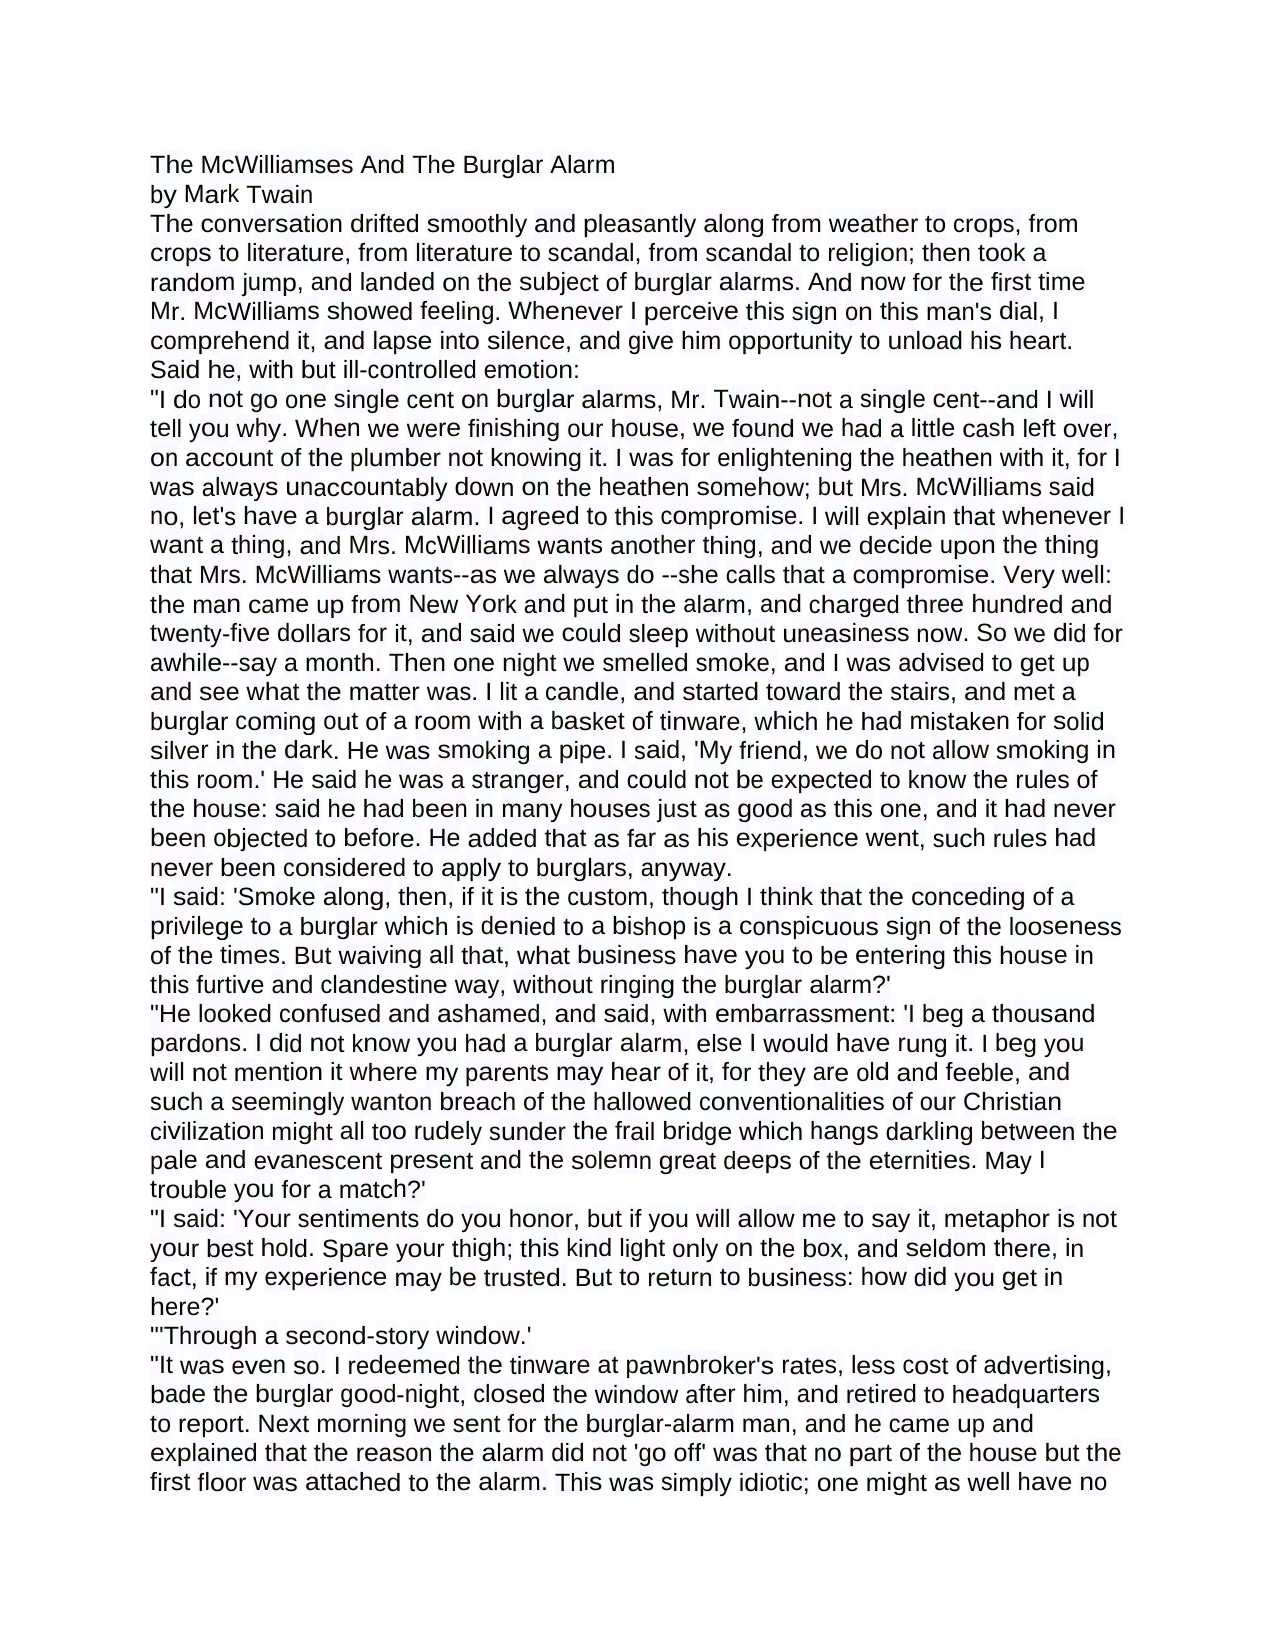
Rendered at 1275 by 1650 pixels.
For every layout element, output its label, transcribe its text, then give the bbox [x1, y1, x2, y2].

text The McWilliamses And The Burglar Alarm [594, 150, 1125, 179]
text "He looked confused and ashamed, and said, with embarrassment: 'I beg a thousand pardons. I did not know you had a burglar alarm, else I would have rung it. I beg you will not mention it where my parents may hear of it, for they are old and feeble, and such a seemingly wanton breach of the hallowed conventionalities of our Christian civilization might all too rudely sunder the frail bridge which hangs darkling between the pale and evanescent present and the solemn great deeps of the eternities. May I trouble you for a match?' [150, 999, 1125, 1204]
text "'Through a second-story window.' [531, 1321, 1125, 1350]
text The McWilliamses And The Burglar Alarm [180, 150, 221, 179]
text "I do not go one single cent on burglar alarms, Mr. Twain--not a single cent--and I will tell you why. When we were finishing our house, we found we had a little cash left over, on account of the plumber not knowing it. I was for enlightening the heathen with it, for I was always unaccountably down on the heathen somehow; but Mrs. McWilliams said no, let's have a burglar alarm. I agreed to this compromise. I will explain that whenever I want a thing, and Mrs. McWilliams wants another thing, and we decide upon the thing that Mrs. McWilliams wants--as we always do --she calls that a compromise. Very well: the man came up from New York and put in the alarm, and charged three hundred and twenty-five dollars for it, and said we could sleep without uneasiness now. So we did for awhile--say a month. Then one night we smelled smoke, and I was advised to get up and see what the matter was. I lit a candle, and started toward the stairs, and met a burglar coming out of a room with a basket of tinware, which he had mistaken for solid silver in the dark. He was smoking a pipe. I said, 'My friend, we do not allow smoking in this room.' He said he was a stranger, and could not be expected to know the rules of the house: said he had been in many houses just as good as this one, and it had never been objected to before. He added that as far as his experience went, such rules had never been considered to apply to burglars, anyway. [150, 384, 1125, 882]
text by Mark Twain [239, 179, 1125, 208]
text The conversation drifted smoothly and pleasantly along from weather to crops, from crops to literature, from literature to scandal, from scandal to religion; then took a random jump, and landed on the subject of burglar alarms. And now for the first time Mr. McWilliams showed feeling. Whenever I perceive this sign on this man's dial, I comprehend it, and lapse into silence, and give him opportunity to unload his heart. Said he, with but ill-controlled emotion: [150, 208, 1125, 384]
text "I said: 'Your sentiments do you honor, but if you will allow me to say it, metaphor is not your best hold. Spare your thigh; this kind light only on the box, and seldom there, in fact, if my experience may be trusted. But to return to business: how did you get in here?' [210, 1204, 1125, 1321]
text by Mark Twain [150, 179, 184, 208]
text "I said: 'Smoke along, then, if it is the custom, though I think that the conceding of a privilege to a burglar which is denied to a bishop is a conspicuous sign of the looseness of the times. But waiving all that, what business have you to be entering this house in this furtive and clandestine way, without ringing the burglar alarm?' [150, 882, 1125, 999]
